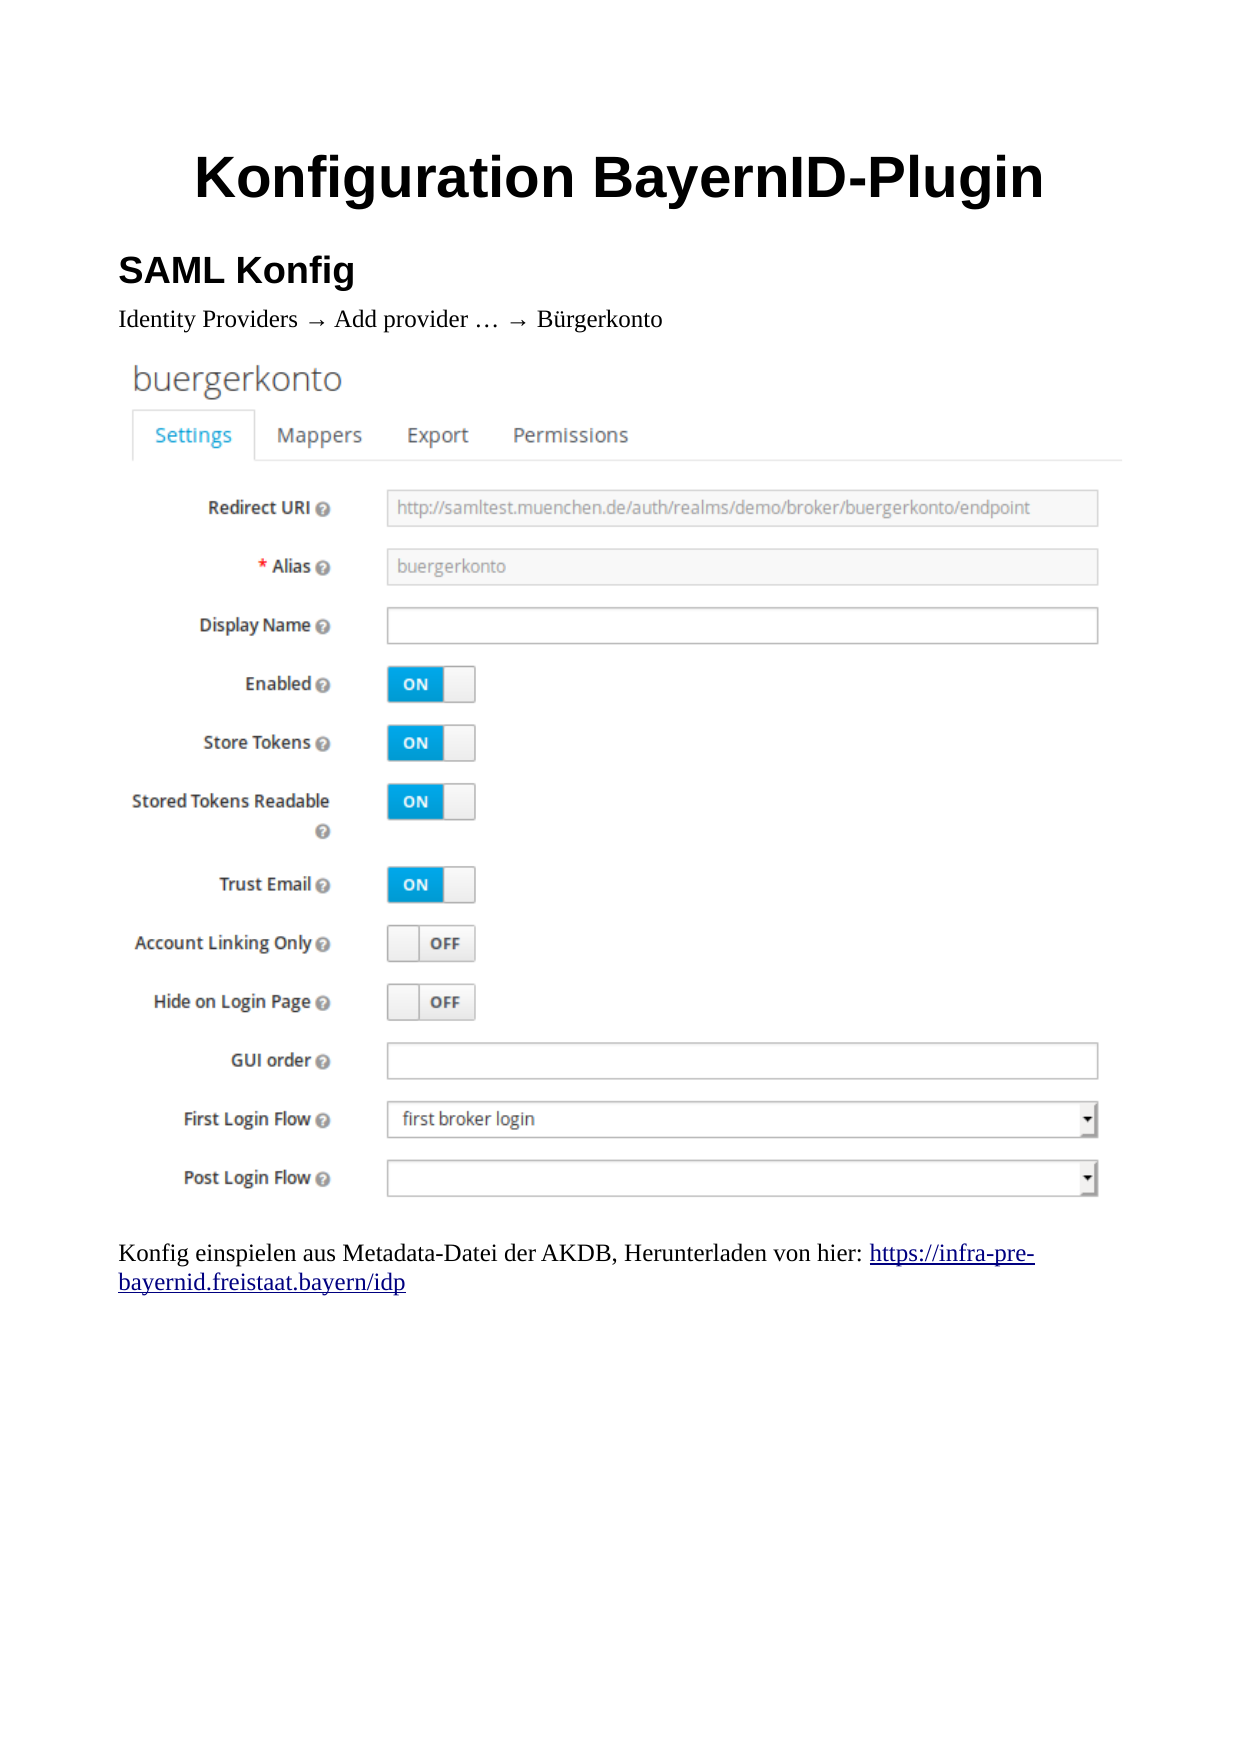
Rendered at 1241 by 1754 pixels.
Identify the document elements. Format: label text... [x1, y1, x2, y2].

subtitle SAML Konfig [118, 248, 1122, 291]
picture [118, 351, 1123, 1210]
text Konfig einspielen aus Metadata-Datei der AKDB, Herunterladen von hier: https://infra-pre-bayernid.freistaat.bayern/idp [118, 1238, 1122, 1296]
title Konfiguration BayernID-Plugin [118, 143, 1122, 210]
text Identity Providers → Add provider … → Bürgerkonto [118, 304, 1122, 333]
